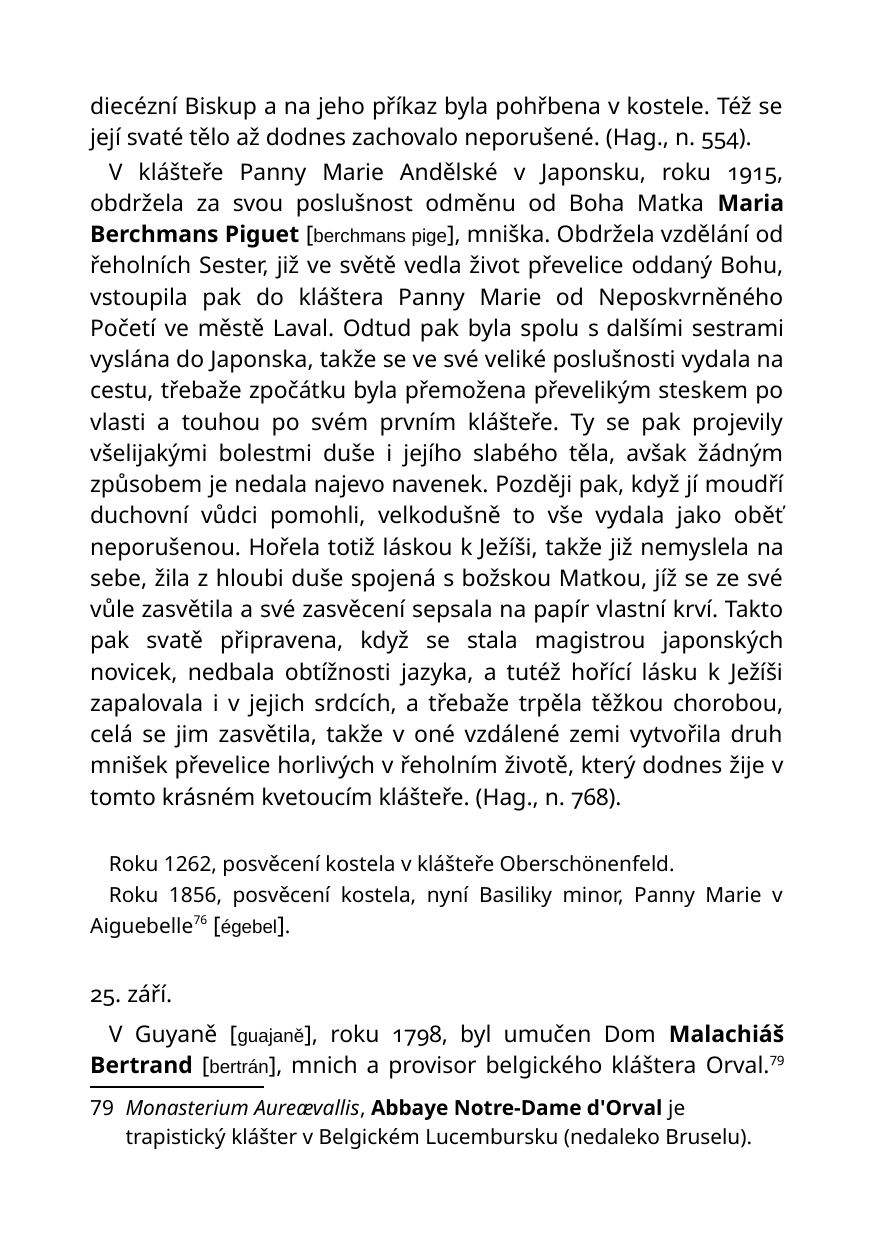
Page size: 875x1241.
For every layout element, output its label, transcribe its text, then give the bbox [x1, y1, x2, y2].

text V Guyaně [guajaně], roku 1798, byl umučen Dom Malachiáš Bertrand [bertrán], mnich a provisor belgického kláštera Orval. Když trávil čtyři roky po zrušení svého kláštera v Lucembursku, kde se skrýval, jat apoštolským zápalem všemožnými způsoby posiloval umdlévající duše, avšak v měsíci listopadu roku 1797 byl zajat a uvržen do žaláře. Spolu s dalšími kněžími byl pak posazen na vůz, sužován zimním nečasem i podlým chováním a útlaky nestoudných strážců, a po cestě, která trvala měsíc, byl přiveden do shromaždiště v Rupefortu, kde musel podstoupit podobné útrapy, a kde bylo roku 1794 umučeno mnoho mučedníků Francie. Odtud vyrazili do Guyany, byl přivezen do hrozné pustiny osady Conanama, kde s vyrovnaným duchem a klidnou tváří vytrpěl takové věci, že třebaže měl dostatek tělesných sil a byl v nejlepším věku, když tam strávil šest týdnů, těmito neuvěřitelnými útrapami byl přemožen, a jako vítěz a Vyznavač víry slavně odešel do nebe, aby přijal slavnou korunu. (Hag., n. 3oo). [90, 1018, 784, 1080]
text V klášteře Panny Marie Andělské v Japonsku, roku 1915, obdržela za svou poslušnost odměnu od Boha Matka Maria Berchmans Piguet [berchmans pige], mniška. Obdržela vzdělání od řeholních Sester, již ve světě vedla život převelice oddaný Bohu, vstoupila pak do kláštera Panny Marie od Neposkvrněného Početí ve městě Laval. Odtud pak byla spolu s dalšími sestrami vyslána do Japonska, takže se ve své veliké poslušnosti vydala na cestu, třebaže zpočátku byla přemožena převelikým steskem po vlasti a touhou po svém prvním klášteře. Ty se pak projevily všelijakými bolestmi duše i jejího slabého těla, avšak žádným způsobem je nedala najevo navenek. Později pak, když jí moudří duchovní vůdci pomohli, velkodušně to vše vydala jako oběť neporušenou. Hořela totiž láskou k Ježíši, takže již nemyslela na sebe, žila z hloubi duše spojená s božskou Matkou, jíž se ze své vůle zasvětila a své zasvěcení sepsala na papír vlastní krví. Takto pak svatě připravena, když se stala magistrou japonských novicek, nedbala obtížnosti jazyka, a tutéž hořící lásku k Ježíši zapalovala i v jejich srdcích, a třebaže trpěla těžkou chorobou, celá se jim zasvětila, takže v oné vzdálené zemi vytvořila druh mnišek převelice horlivých v řeholním životě, který dodnes žije v tomto krásném kvetoucím klášteře. (Hag., n. 768). [90, 156, 784, 812]
text 25. září. [90, 977, 784, 1009]
text Roku 1262, posvěcení kostela v klášteře Oberschönenfeld. [90, 849, 784, 877]
text Roku 1856, posvěcení kostela, nyní Basiliky minor, Panny Marie v Aiguebelle76 [égebel]. [90, 881, 784, 940]
text Monasterium Aureævallis, Abbaye Notre-Dame d'Orval je trapistický klášter v Belgickém Lucembursku (nedaleko Bruselu). [90, 1093, 784, 1150]
text diecézní Biskup a na jeho příkaz byla pohřbena v kostele. Též se její svaté tělo až dodnes zachovalo neporušené. (Hag., n. 554). [90, 90, 784, 152]
